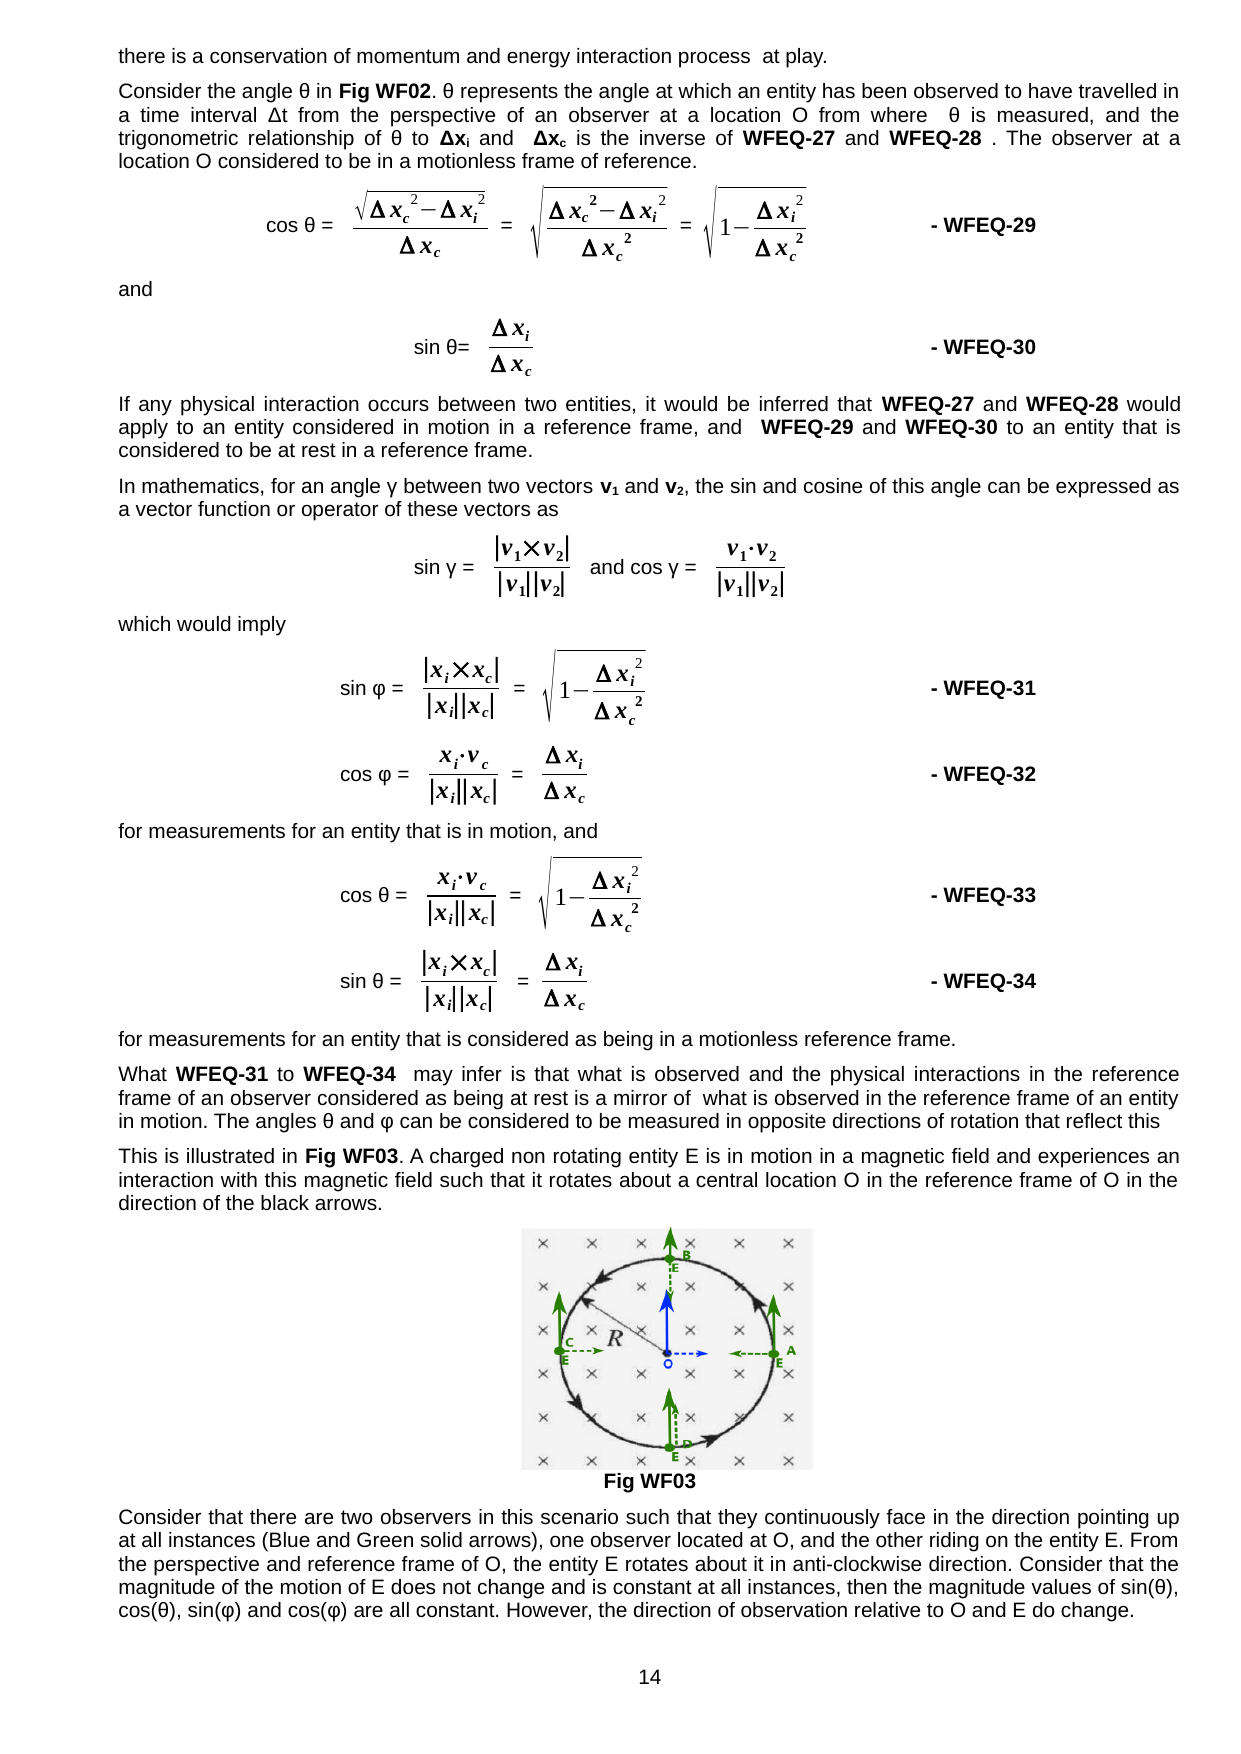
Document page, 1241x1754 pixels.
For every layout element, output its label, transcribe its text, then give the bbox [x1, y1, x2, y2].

text What WFEQ-31 to WFEQ-34 may infer is that what is observed and the physical interactions in the reference frame of an observer considered as being at rest is a mirror of what is observed in the reference frame of an entity in motion. The angles θ and φ can be considered to be measured in opposite directions of rotation that reflect this [118, 1063, 1181, 1132]
text cos θ = = - WFEQ-33 [118, 856, 1181, 936]
text for measurements for an entity that is considered as being in a motionless reference frame. [118, 1027, 1181, 1050]
text sin γ = and cos γ = [118, 534, 1181, 600]
text This is illustrated in Fig WF03. A charged non rotating entity E is in motion in a magnetic field and experiences an interaction with this magnetic field such that it rotates about a central location O in the reference frame of O in the direction of the black arrows. [118, 1145, 1181, 1215]
text In mathematics, for an angle γ between two vectors v1 and v2, the sin and cosine of this angle can be expressed as a vector function or operator of these vectors as [118, 475, 1181, 521]
picture [520, 1227, 817, 1470]
text Fig WF03 [118, 1227, 1181, 1493]
text cos θ = = = - WFEQ-29 [118, 185, 1181, 265]
text sin θ = = - WFEQ-34 [118, 948, 1181, 1014]
text and [118, 278, 1181, 301]
text sin θ= - WFEQ-30 [118, 314, 1181, 380]
text If any physical interaction occurs between two entities, it would be inferred that WFEQ-27 and WFEQ-28 would apply to an entity considered in motion in a reference frame, and WFEQ-29 and WFEQ-30 to an entity that is considered to be at rest in a reference frame. [118, 393, 1181, 462]
text there is a conservation of momentum and energy interaction process at play. [118, 44, 1181, 67]
text Consider that there are two observers in this scenario such that they continuously face in the direction pointing up at all instances (Blue and Green solid arrows), one observer located at O, and the other riding on the entity E. From the perspective and reference frame of O, the entity E rotates about it in anti-clockwise direction. Consider that the magnitude of the motion of E does not change and is constant at all instances, then the magnitude values of sin(θ), cos(θ), sin(φ) and cos(φ) are all constant. However, the direction of observation relative to O and E do change. [118, 1506, 1181, 1622]
text which would imply [118, 613, 1181, 636]
text Consider the angle θ in Fig WF02. θ represents the angle at which an entity has been observed to have travelled in a time interval Δt from the perspective of an observer at a location O from where θ is measured, and the trigonometric relationship of θ to Δxi and Δxc is the inverse of WFEQ-27 and WFEQ-28 . The observer at a location O considered to be in a motionless frame of reference. [118, 80, 1181, 173]
text sin φ = = - WFEQ-31 [118, 648, 1181, 728]
text cos φ = = - WFEQ-32 [118, 741, 1181, 807]
text for measurements for an entity that is in motion, and [118, 820, 1181, 843]
